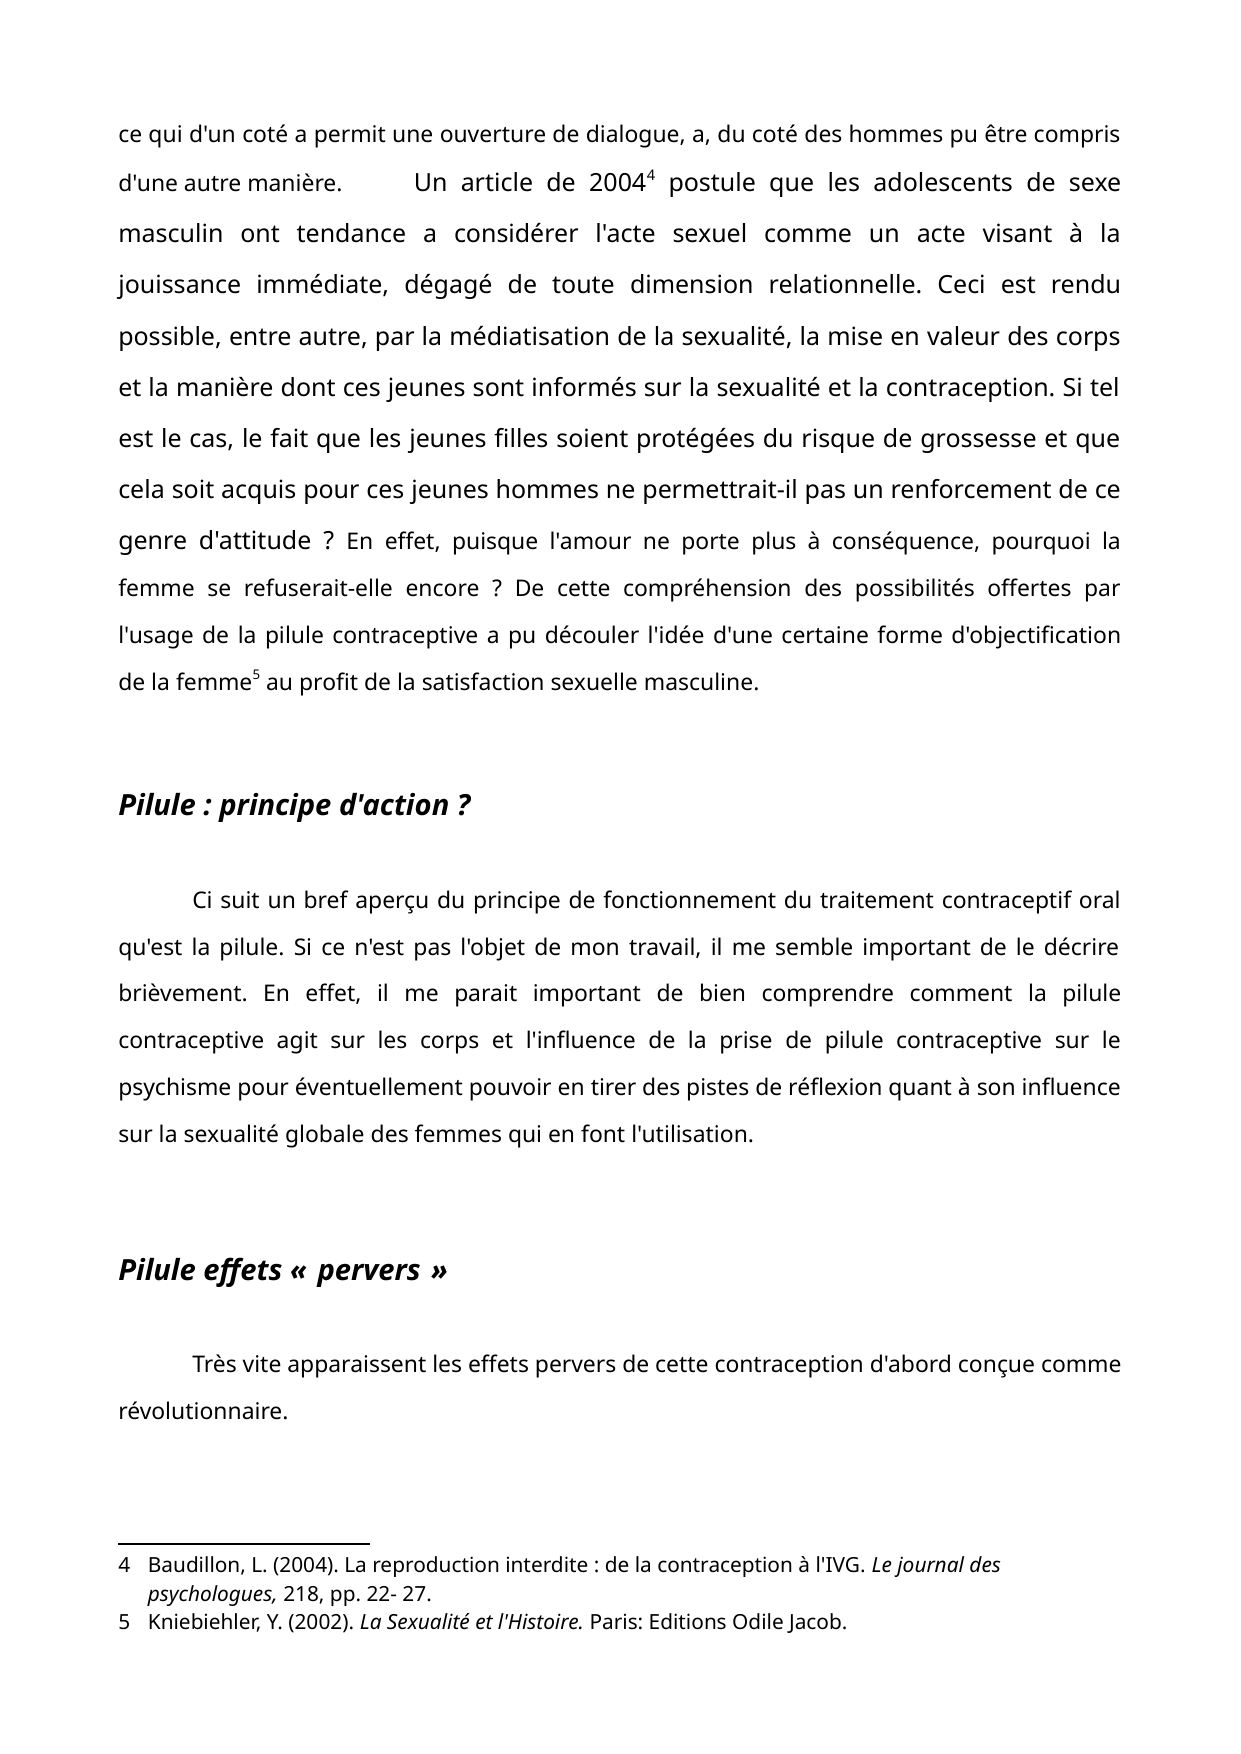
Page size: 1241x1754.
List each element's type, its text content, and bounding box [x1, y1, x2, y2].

subtitle Pilule : principe d'action ? [118, 784, 1122, 824]
text ce qui d'un coté a permit une ouverture de dialogue, a, du coté des hommes pu être compris d'une autre manière. Un article de 2004 postule que les adolescents de sexe masculin ont tendance a considérer l'acte sexuel comme un acte visant à la jouissance immédiate, dégagé de toute dimension relationnelle. Ceci est rendu possible, entre autre, par la médiatisation de la sexualité, la mise en valeur des corps et la manière dont ces jeunes sont informés sur la sexualité et la contraception. Si tel est le cas, le fait que les jeunes filles soient protégées du risque de grossesse et que cela soit acquis pour ces jeunes hommes ne permettrait-il pas un renforcement de ce genre d'attitude ? En effet, puisque l'amour ne porte plus à conséquence, pourquoi la femme se refuserait-elle encore ? De cette compréhension des possibilités offertes par l'usage de la pilule contraceptive a pu découler l'idée d'une certaine forme d'objectification de la femme au profit de la satisfaction sexuelle masculine. [118, 118, 1122, 697]
text Kniebiehler, Y. (2002). La Sexualité et l'Histoire. Paris: Editions Odile Jacob. [118, 1607, 1122, 1636]
text Baudillon, L. (2004). La reproduction interdite : de la contraception à l'IVG. Le journal des psychologues, 218, pp. 22- 27. [118, 1550, 1122, 1607]
text Ci suit un bref aperçu du principe de fonctionnement du traitement contraceptif oral qu'est la pilule. Si ce n'est pas l'objet de mon travail, il me semble important de le décrire brièvement. En effet, il me parait important de bien comprendre comment la pilule contraceptive agit sur les corps et l'influence de la prise de pilule contraceptive sur le psychisme pour éventuellement pouvoir en tirer des pistes de réflexion quant à son influence sur la sexualité globale des femmes qui en font l'utilisation. [118, 883, 1122, 1149]
text Très vite apparaissent les effets pervers de cette contraception d'abord conçue comme révolutionnaire. [118, 1348, 1122, 1426]
subtitle Pilule effets « pervers » [118, 1249, 1122, 1289]
